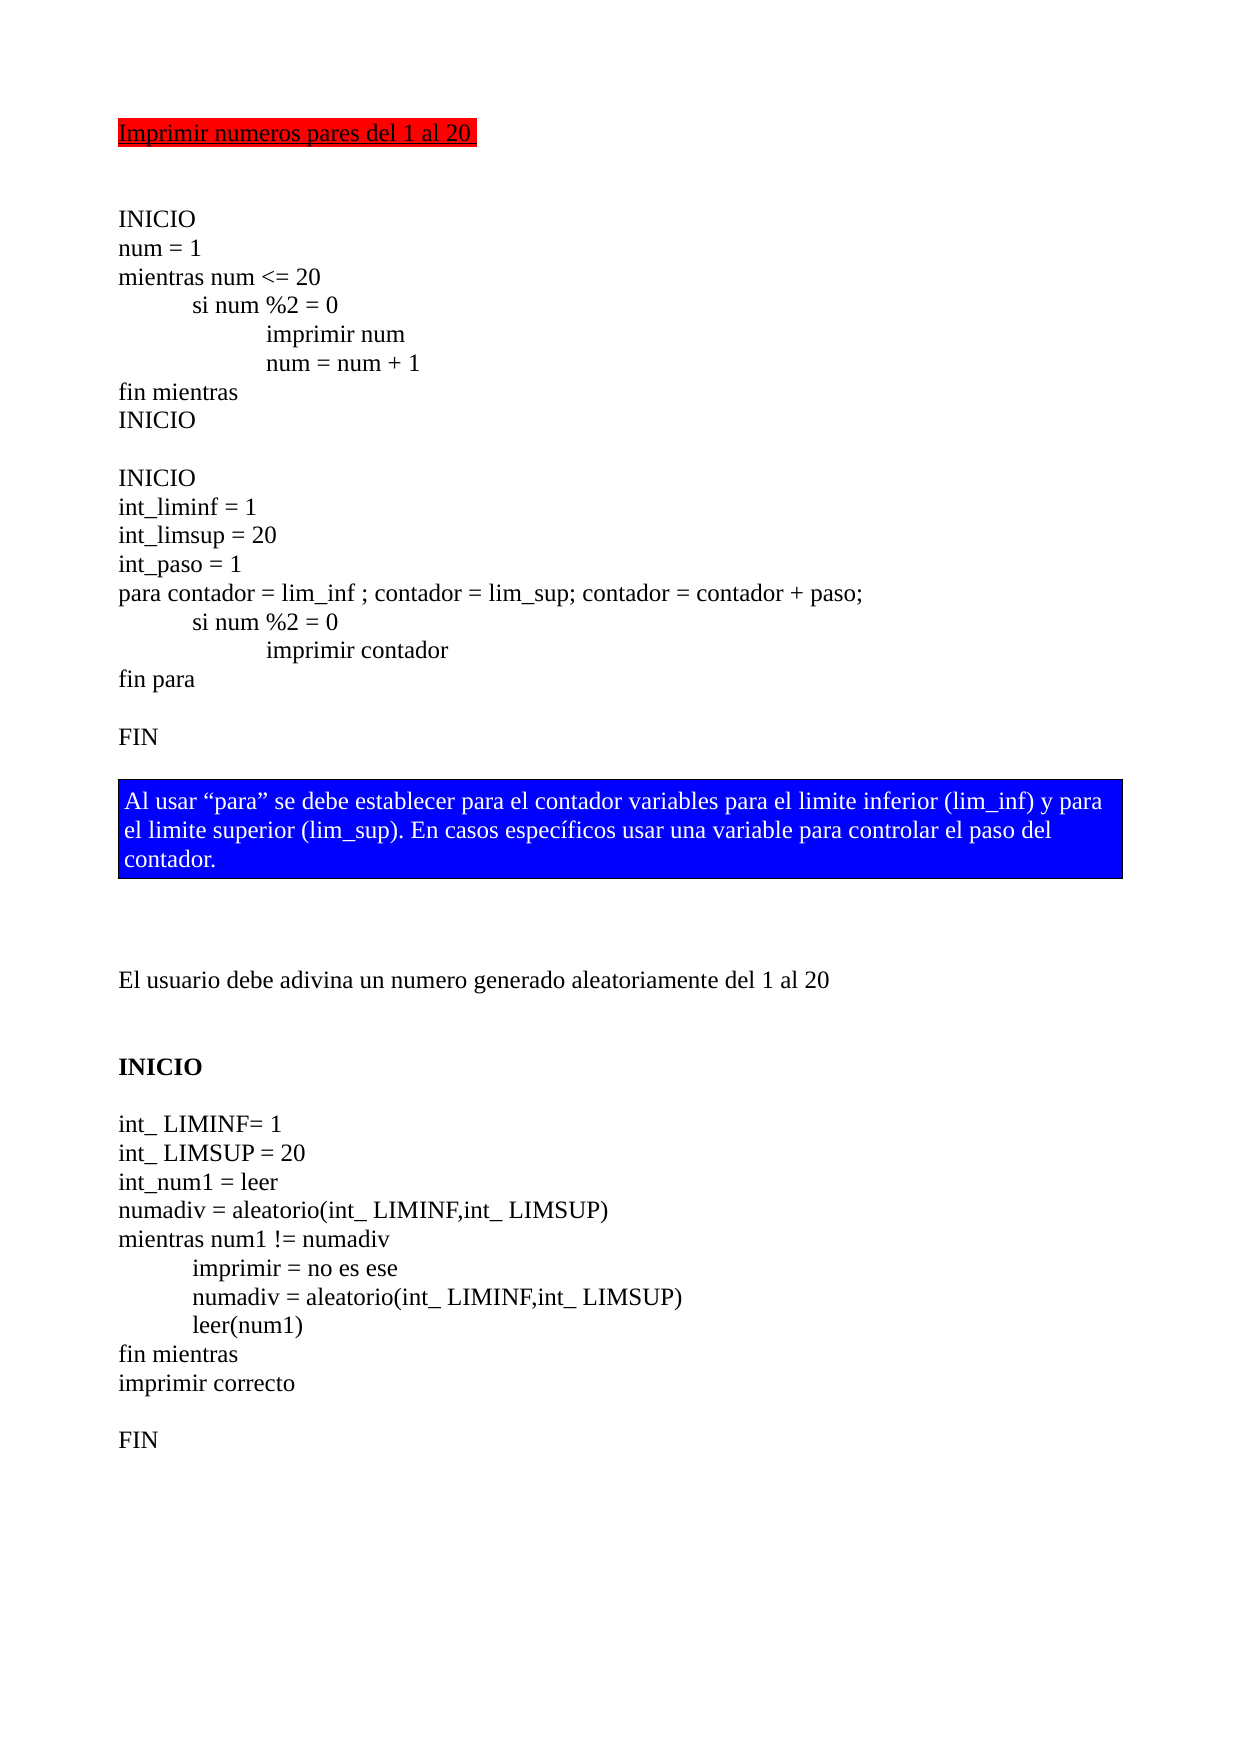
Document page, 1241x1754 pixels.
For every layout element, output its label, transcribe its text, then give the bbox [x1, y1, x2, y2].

text imprimir correcto [118, 1368, 1122, 1397]
text int_paso = 1 [118, 549, 1122, 578]
text INICIO [118, 1052, 1122, 1080]
text imprimir contador [118, 636, 1122, 664]
text INICIO [118, 204, 1122, 233]
text imprimir num [118, 319, 1122, 348]
text El usuario debe adivina un numero generado aleatoriamente del 1 al 20 [118, 965, 1122, 994]
text mientras num1 != numadiv [118, 1224, 1122, 1253]
text INICIO [118, 463, 1122, 492]
text mientras num <= 20 [118, 262, 1122, 291]
text imprimir = no es ese [118, 1253, 1122, 1282]
text num = 1 [118, 233, 1122, 262]
text fin mientras [118, 1339, 1122, 1368]
text si num %2 = 0 [118, 291, 1122, 319]
text FIN [118, 1425, 1122, 1454]
text si num %2 = 0 [118, 607, 1122, 636]
text num = num + 1 [118, 348, 1122, 377]
text int_liminf = 1 [118, 492, 1122, 521]
text FIN [118, 722, 1122, 751]
text fin mientras [118, 377, 1122, 406]
text int_limsup = 20 [118, 521, 1122, 549]
text fin para [118, 664, 1122, 693]
text int_ LIMSUP = 20 [118, 1138, 1122, 1167]
text Imprimir numeros pares del 1 al 20 [118, 118, 1122, 147]
text INICIO [118, 406, 1122, 434]
text int_ LIMINF= 1 [118, 1109, 1122, 1138]
text numadiv = aleatorio(int_ LIMINF,int_ LIMSUP) [118, 1195, 1122, 1224]
text leer(num1) [118, 1310, 1122, 1339]
table_header Al usar “para” se debe establecer para el contador variables para el limite inferior (lim_inf) y para el limite superior (lim_sup). En casos específicos usar una variable para controlar el paso del contador. [119, 780, 1122, 878]
text numadiv = aleatorio(int_ LIMINF,int_ LIMSUP) [118, 1282, 1122, 1310]
text int_num1 = leer [118, 1167, 1122, 1195]
text para contador = lim_inf ; contador = lim_sup; contador = contador + paso; [118, 578, 1122, 607]
